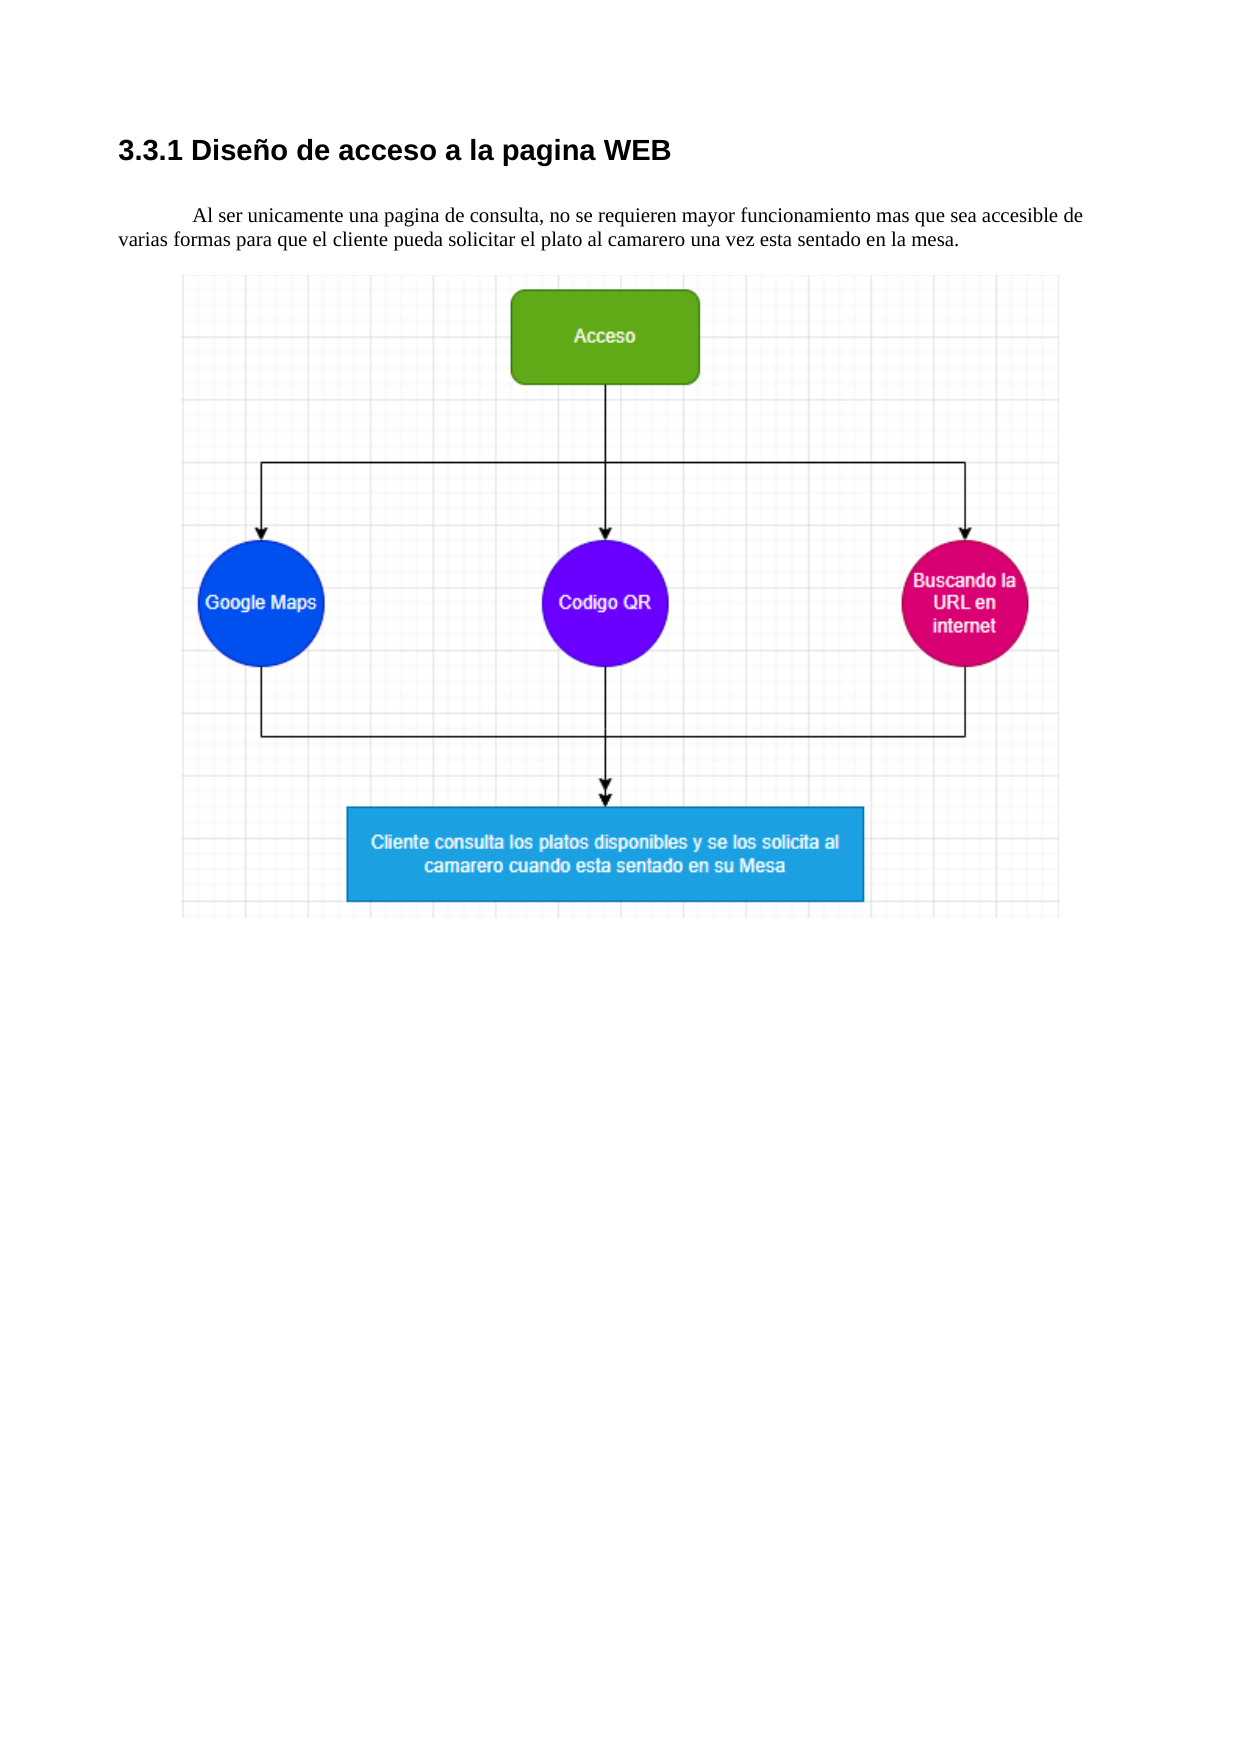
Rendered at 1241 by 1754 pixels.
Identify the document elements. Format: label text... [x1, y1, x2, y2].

subtitle 3.3.1 Diseño de acceso a la pagina WEB [118, 133, 1122, 166]
text Al ser unicamente una pagina de consulta, no se requieren mayor funcionamiento mas que sea accesible de varias formas para que el cliente pueda solicitar el plato al camarero una vez esta sentado en la mesa. [118, 203, 1122, 251]
picture [181, 275, 1060, 918]
